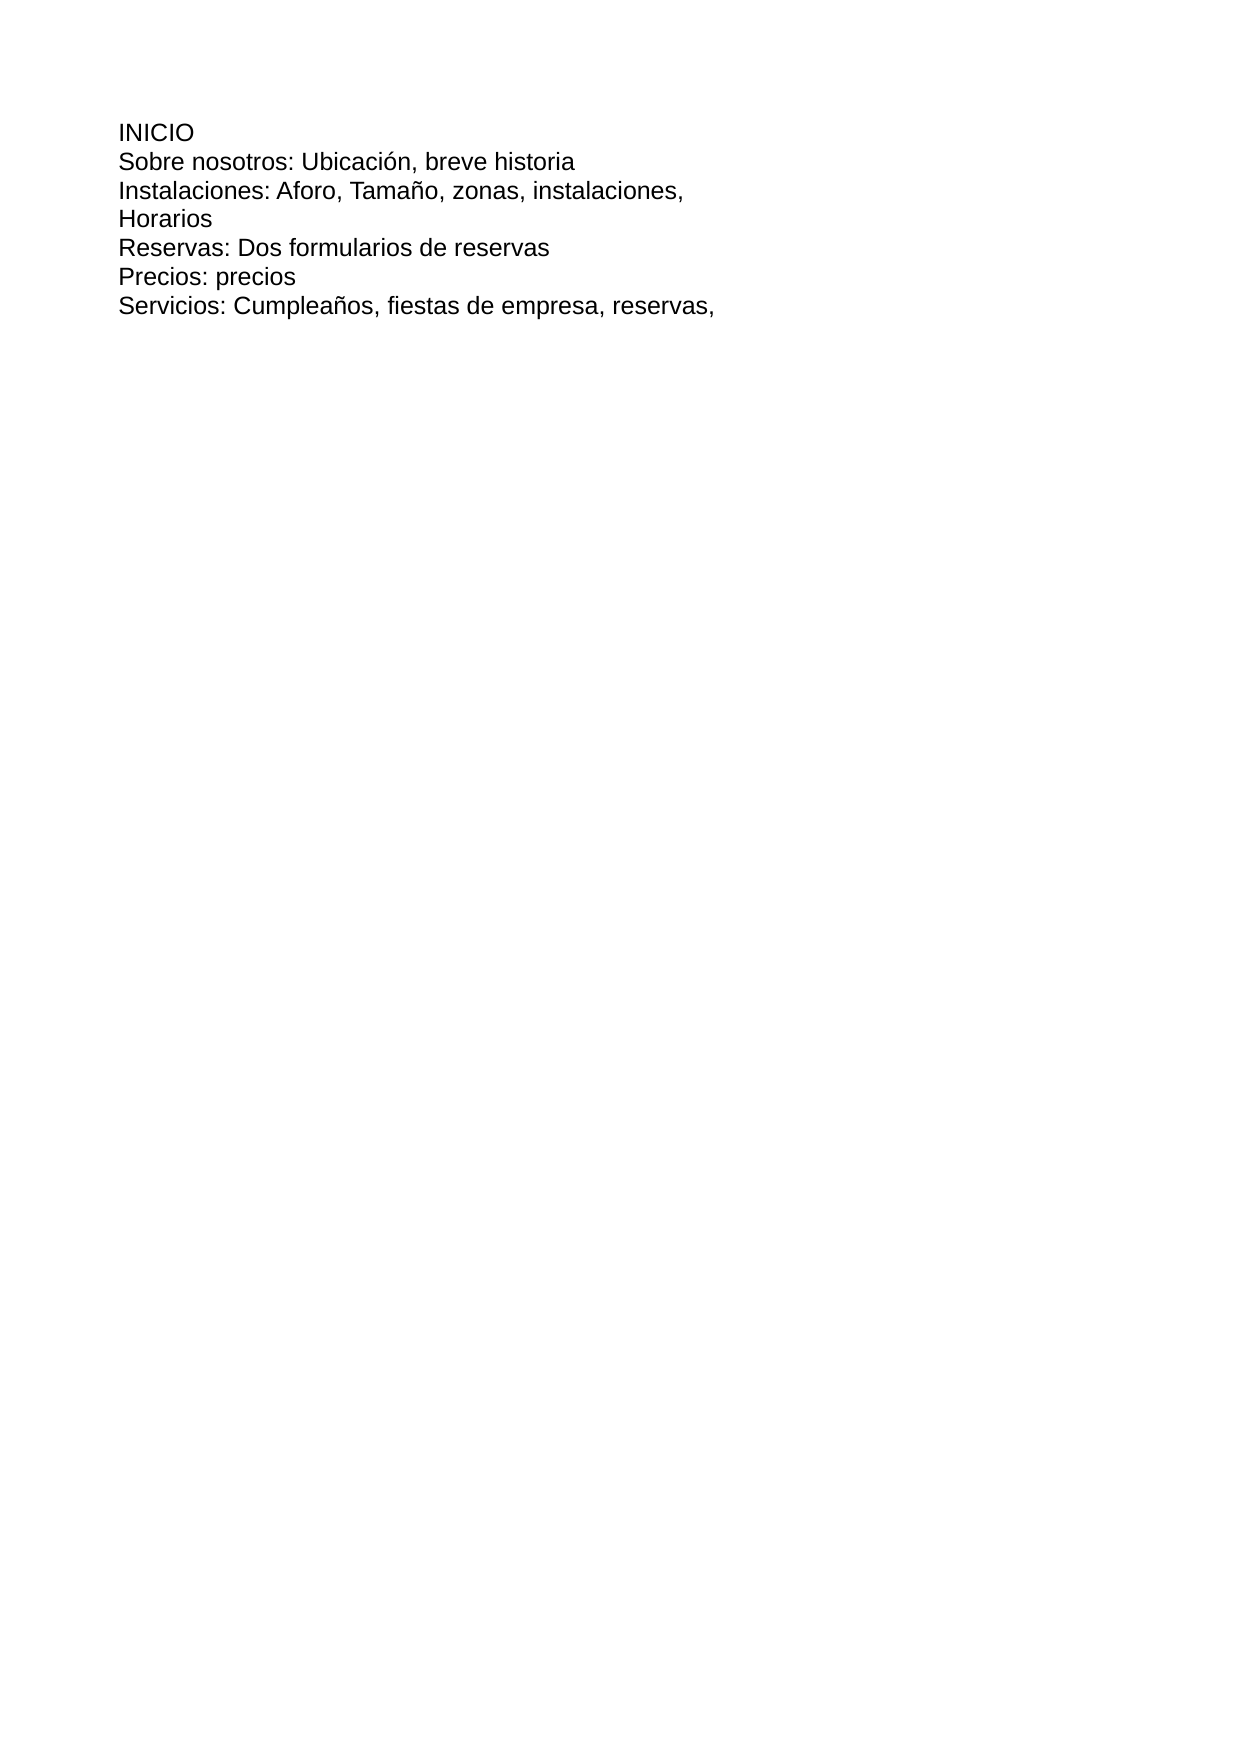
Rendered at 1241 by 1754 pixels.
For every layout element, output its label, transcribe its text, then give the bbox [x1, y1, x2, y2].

text Precios: precios [118, 262, 1122, 291]
text INICIO [118, 118, 1122, 147]
text Horarios [118, 204, 1122, 233]
text Reservas: Dos formularios de reservas [118, 233, 1122, 262]
text Servicios: Cumpleaños, fiestas de empresa, reservas, [118, 291, 1122, 319]
text Instalaciones: Aforo, Tamaño, zonas, instalaciones, [118, 176, 1122, 204]
text Sobre nosotros: Ubicación, breve historia [118, 147, 1122, 176]
